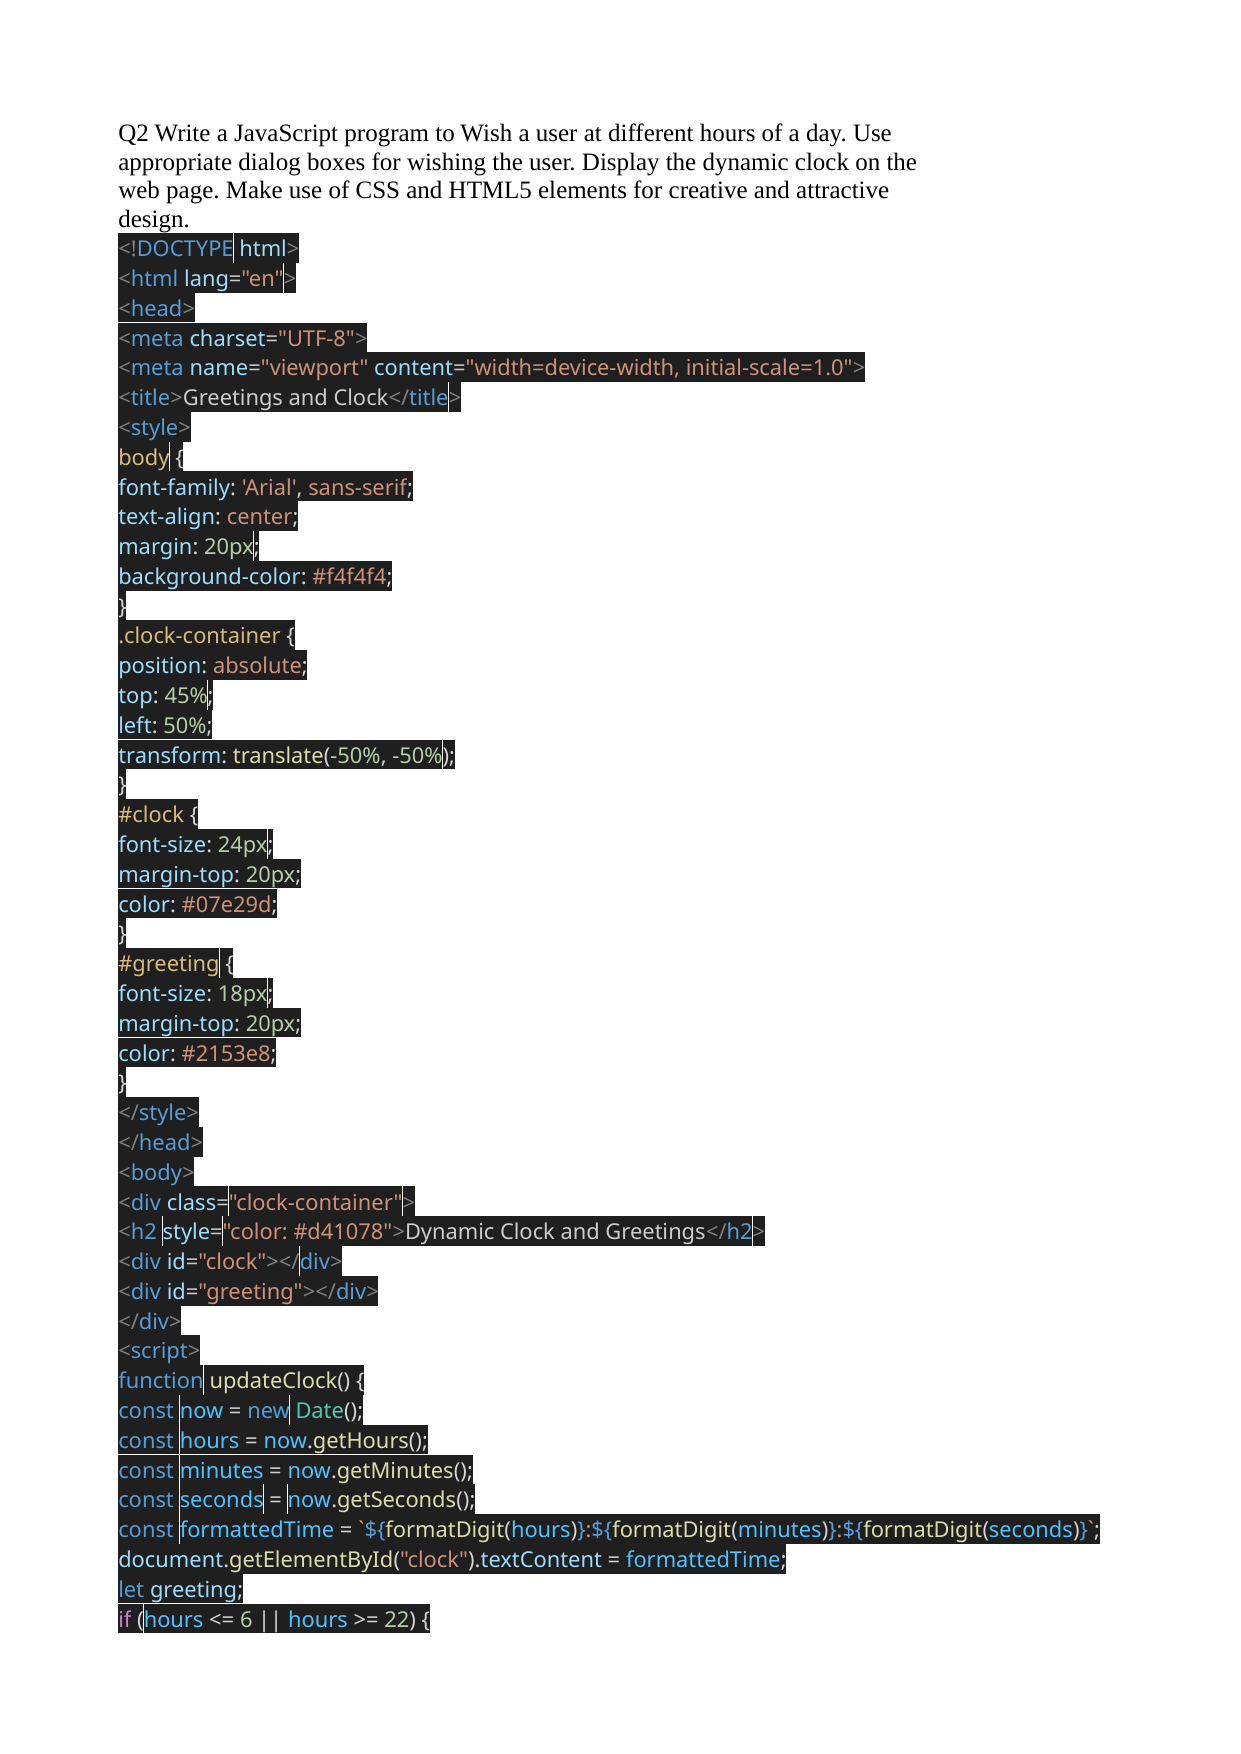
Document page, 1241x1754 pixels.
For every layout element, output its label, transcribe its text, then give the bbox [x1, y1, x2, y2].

text const now = new Date(); [118, 1395, 1122, 1425]
text document.getElementById("clock").textContent = formattedTime; [118, 1544, 1122, 1574]
text margin-top: 20px; [118, 1008, 1122, 1037]
text Q2 Write a JavaScript program to Wish a user at different hours of a day. Use [118, 118, 1122, 147]
text left: 50%; [118, 710, 1122, 739]
text } [118, 1067, 1122, 1097]
text font-family: 'Arial', sans-serif; [118, 471, 1122, 501]
text design. [118, 204, 1122, 233]
text color: #07e29d; [118, 888, 1122, 918]
text const formattedTime = `${formatDigit(hours)}:${formatDigit(minutes)}:${formatDigit(seconds)}`; [118, 1514, 1122, 1544]
text if (hours <= 6 || hours >= 22) { [118, 1603, 1122, 1633]
text <!DOCTYPE html> [118, 233, 1122, 263]
text <meta charset="UTF-8"> [118, 322, 1122, 352]
text margin: 20px; [118, 531, 1122, 561]
text const minutes = now.getMinutes(); [118, 1454, 1122, 1484]
text body { [118, 442, 1122, 471]
text </head> [118, 1127, 1122, 1157]
text </div> [118, 1306, 1122, 1335]
text #greeting { [118, 948, 1122, 978]
text web page. Make use of CSS and HTML5 elements for creative and attractive [118, 176, 1122, 204]
text const hours = now.getHours(); [118, 1425, 1122, 1454]
text <head> [118, 293, 1122, 322]
text <body> [118, 1157, 1122, 1186]
text <div class="clock-container"> [118, 1186, 1122, 1216]
text <style> [118, 412, 1122, 442]
text <div id="clock"></div> [118, 1246, 1122, 1276]
text <div id="greeting"></div> [118, 1276, 1122, 1306]
text background-color: #f4f4f4; [118, 561, 1122, 591]
text <h2 style="color: #d41078">Dynamic Clock and Greetings</h2> [118, 1216, 1122, 1246]
text const seconds = now.getSeconds(); [118, 1484, 1122, 1514]
text function updateClock() { [118, 1365, 1122, 1395]
text } [118, 591, 1122, 620]
text position: absolute; [118, 650, 1122, 680]
text font-size: 24px; [118, 829, 1122, 859]
text transform: translate(-50%, -50%); [118, 739, 1122, 769]
text <meta name="viewport" content="width=device-width, initial-scale=1.0"> [118, 352, 1122, 382]
text .clock-container { [118, 620, 1122, 650]
text text-align: center; [118, 501, 1122, 531]
text appropriate dialog boxes for wishing the user. Display the dynamic clock on the [118, 147, 1122, 176]
text font-size: 18px; [118, 978, 1122, 1008]
text </style> [118, 1097, 1122, 1127]
text margin-top: 20px; [118, 859, 1122, 888]
text <html lang="en"> [118, 263, 1122, 293]
text top: 45%; [118, 680, 1122, 710]
text <script> [118, 1335, 1122, 1365]
text let greeting; [118, 1574, 1122, 1603]
text } [118, 918, 1122, 948]
text <title>Greetings and Clock</title> [118, 382, 1122, 412]
text color: #2153e8; [118, 1037, 1122, 1067]
text } [118, 769, 1122, 799]
text #clock { [118, 799, 1122, 829]
